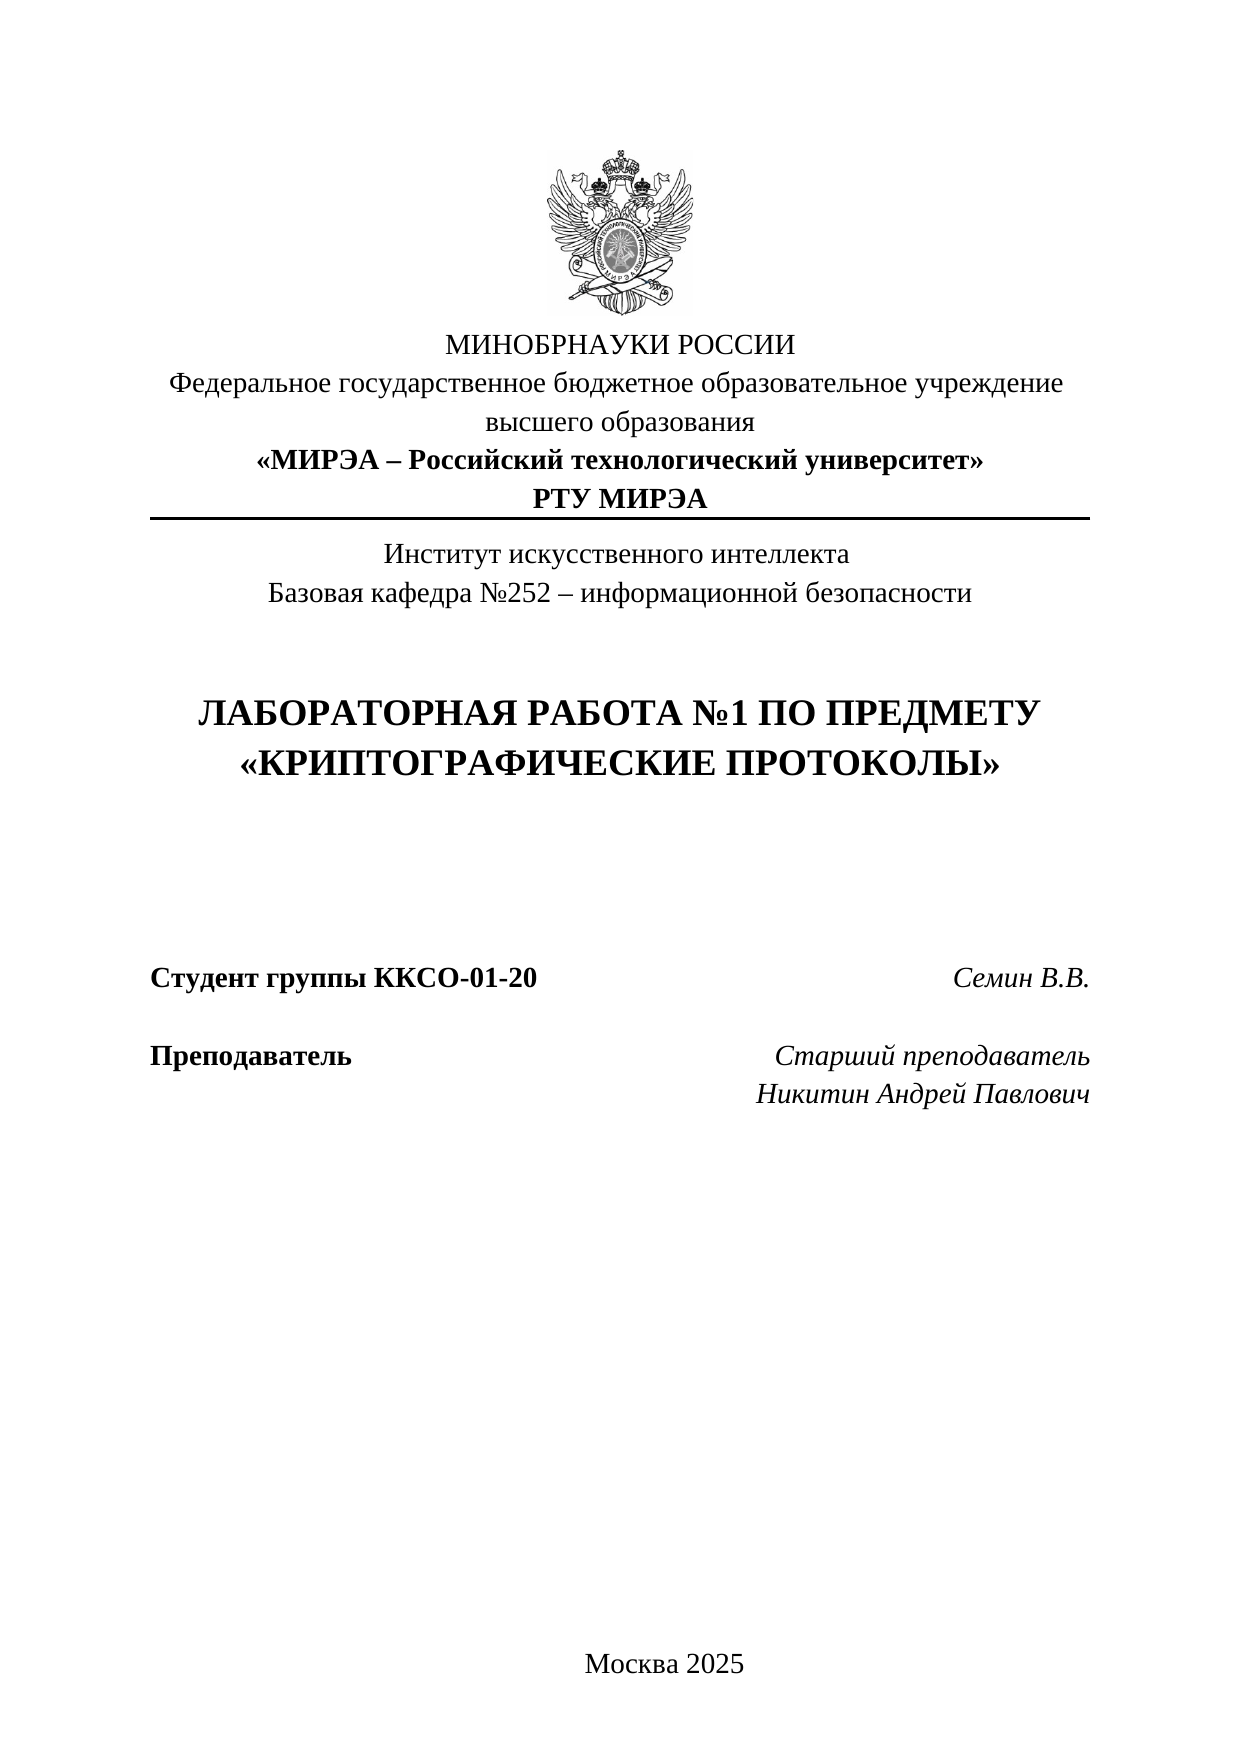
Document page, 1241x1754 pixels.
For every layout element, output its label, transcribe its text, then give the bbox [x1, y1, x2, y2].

text Лабораторная работа №1 по предмету [150, 691, 1090, 734]
text Федеральное государственное бюджетное образовательное учреждение высшего образования [150, 365, 1090, 437]
table_header Семин В.В. [734, 961, 1090, 1038]
text «Криптографические протоколы» [150, 740, 1090, 783]
table_cell Преподаватель [150, 1038, 634, 1115]
table_header Студент группы ККСО-01-20 [150, 961, 634, 1038]
table_cell Старший преподаватель Никитин Андрей Павлович [734, 1038, 1090, 1115]
text Институт искусственного интеллекта Базовая кафедра №252 – информационной безопасности [150, 536, 1090, 608]
table_header [635, 961, 734, 1038]
table_cell [635, 1038, 734, 1115]
text «МИРЭА – Российский технологический университет» [150, 442, 1090, 476]
picture [547, 150, 694, 316]
text Минобрнауки России [150, 327, 1090, 360]
text ­ [150, 150, 1090, 322]
text РТУ МИРЭА [150, 481, 1090, 517]
